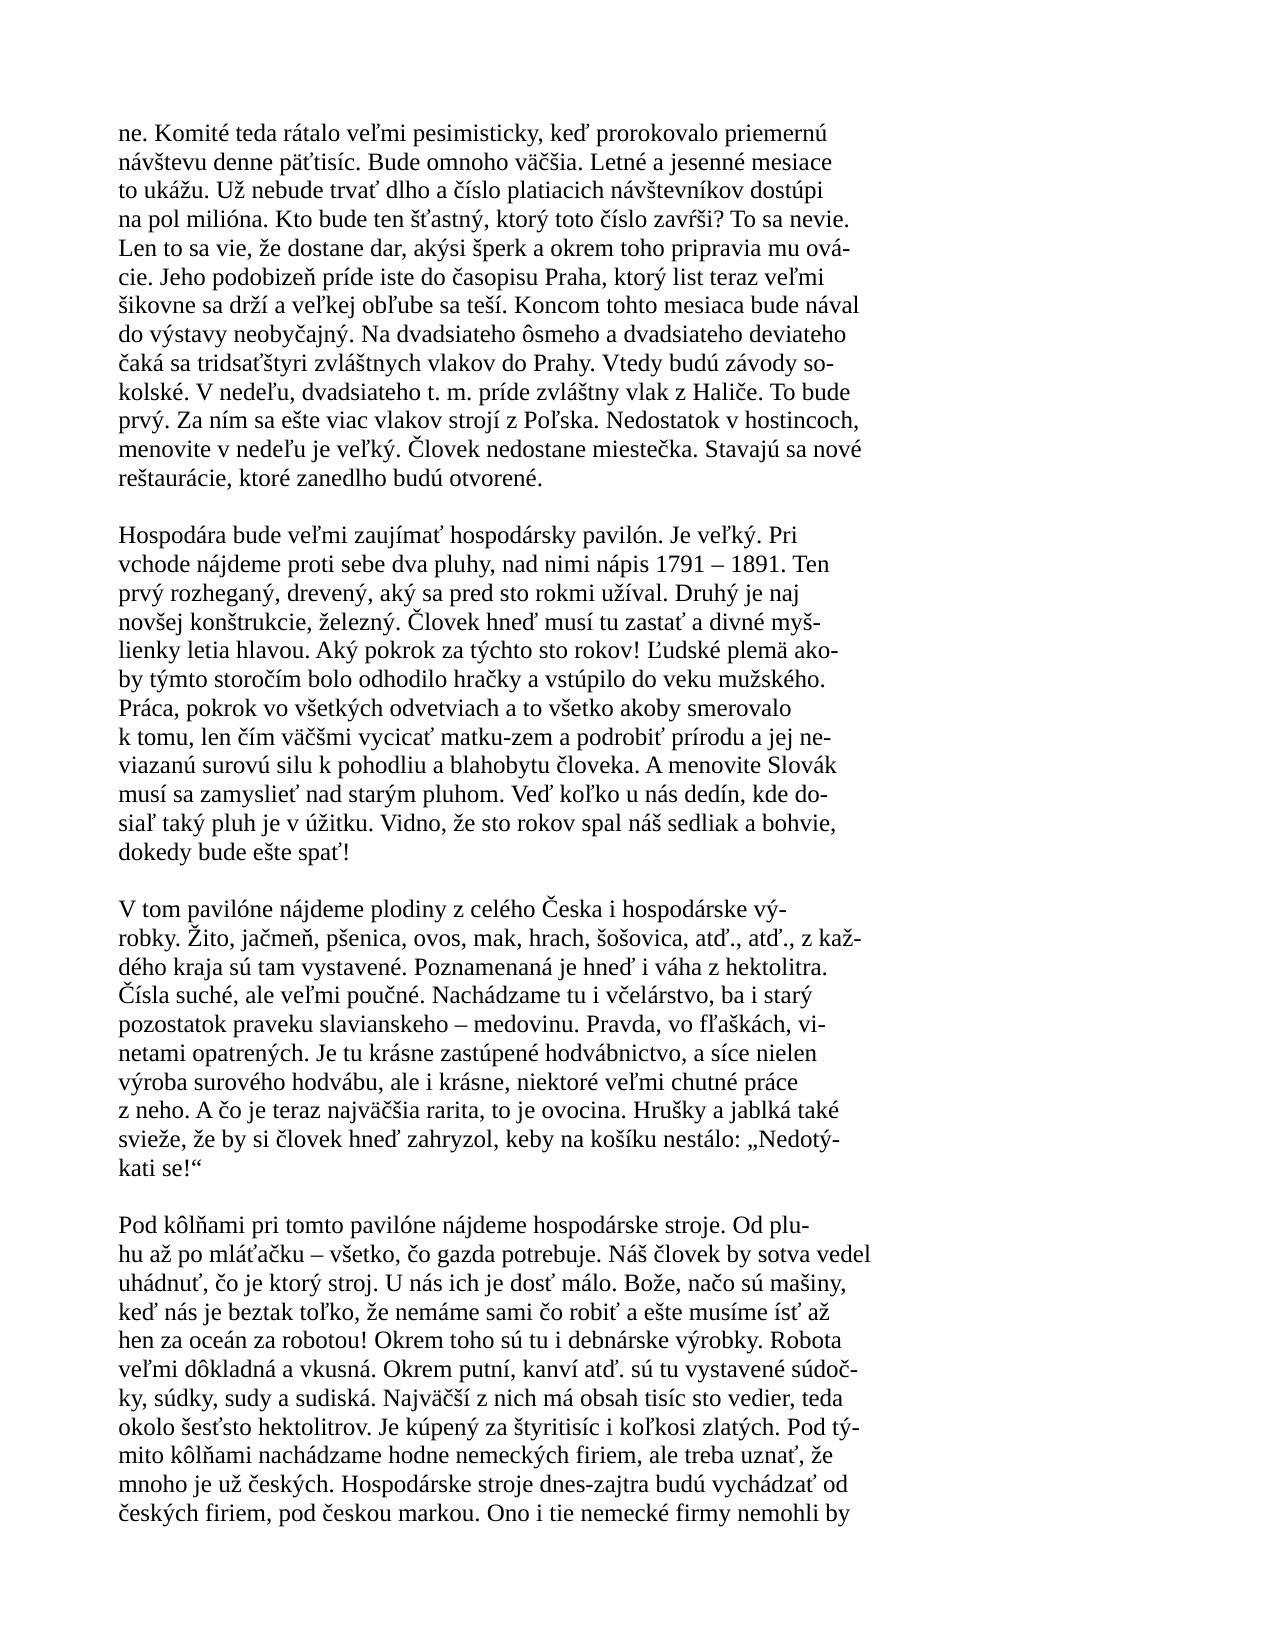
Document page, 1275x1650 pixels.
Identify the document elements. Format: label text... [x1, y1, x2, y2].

text vchode nájdeme proti sebe dva plu­hy, nad nimi nápis 1791 – 1891. Ten [118, 549, 1157, 578]
text musí sa zamyslieť nad starým pluhom. Veď koľko u nás dedín, kde do- [118, 779, 1157, 808]
text prvý rozheganý, drevený, aký sa pred sto rokmi užíval. Druhý je naj­ [118, 578, 1157, 607]
text mnoho je už českých. Hos­podárske stroje dnes-zajtra budú vychádzať od [118, 1469, 1157, 1498]
text svieže, že by si človek hneď zahryzol, keby na košíku nestálo: „Nedotý- [118, 1124, 1157, 1153]
text viazanú surovú silu k pohodliu a blahobytu človeka. A meno­vite Slovák [118, 751, 1157, 779]
text menovite v nedeľu je veľký. Človek nedostane miestečka. Stavajú sa nové [118, 434, 1157, 463]
text Práca, pokrok vo všetkých odvetviach a to všetko akoby smerovalo [118, 693, 1157, 722]
text mito kôlňami nachádzame hodne nemeckých firiem, ale treba uznať, že [118, 1441, 1157, 1469]
text lienky letia hlavou. Aký pokrok za týchto sto rokov! Ľudské plemä ako- [118, 636, 1157, 664]
text netami opatrených. Je tu krásne zastúpené hodvábnictvo, a síce nielen [118, 1038, 1157, 1067]
text reštaurácie, ktoré zanedlho budú otvorené. [118, 463, 1157, 492]
text uhádnuť, čo je ktorý stroj. U nás ich je dosť málo. Bože, načo sú mašiny, [118, 1268, 1157, 1297]
text pozostatok praveku slavianskeho – medovinu. Pravda, vo fľaškách, vi- [118, 1009, 1157, 1038]
text keď nás je beztak toľko, že nemáme sami čo robiť a ešte musíme ísť až [118, 1297, 1157, 1326]
text novšej konštrukcie, železný. Človek hneď musí tu zastať a divné myš- [118, 607, 1157, 636]
text siaľ taký pluh je v úžitku. Vidno, že sto rokov spal náš sedliak a bohvie, [118, 808, 1157, 837]
text čaká sa tridsaťštyri zvlášt­nych vlakov do Prahy. Vtedy budú závody so- [118, 348, 1157, 377]
text výroba surového hodvábu, ale i krásne, niektoré veľmi chutné práce [118, 1067, 1157, 1096]
text šikovne sa drží a veľkej obľube sa teší. Koncom tohto mesiaca bude nával [118, 291, 1157, 319]
text robky. Žito, jačmeň, pšenica, ovos, mak, hrach, šošovica, atď., atď., z kaž- [118, 923, 1157, 952]
text ne. Komité teda rátalo veľmi pe­simisticky, keď prorokovalo priemernú [118, 118, 1157, 147]
text hen za oceán za robotou! Okrem toho sú tu i debnárske výrobky. Robota [118, 1326, 1157, 1354]
text Hospodára bude veľmi zaujímať hospodársky pavi­lón. Je veľký. Pri [118, 521, 1157, 549]
text to ukážu. Už nebude trvať dlho a číslo platiacich návštevníkov dostúpi [118, 176, 1157, 204]
text návštevu denne päťtisíc. Bude omnoho väčšia. Letné a jesenné mesia­ce [118, 147, 1157, 176]
text dého kraja sú tam vystavené. Poznamenaná je hneď i váha z hekto­litra. [118, 952, 1157, 981]
text kati se!“ [118, 1153, 1157, 1182]
text k tomu, len čím väčšmi vy­cicať matku-zem a podrobiť prírodu a jej ne- [118, 722, 1157, 751]
text českých firiem, pod českou markou. Ono i tie nemecké firmy nemohli by [118, 1498, 1157, 1527]
text prvý. Za ním sa ešte viac vlakov strojí z Poľska. Nedostatok v hostincoch, [118, 406, 1157, 434]
text V tom pavilóne nájdeme plodiny z celého Česka i hospodárske vý- [118, 894, 1157, 923]
text veľmi dôkladná a vkusná. Okrem putní, kanví atď. sú tu vystavené súdoč- [118, 1354, 1157, 1383]
text okolo šesťsto hektolitrov. Je kúpený za štyritisíc i koľkosi zlatých. Pod tý- [118, 1412, 1157, 1441]
text dokedy bude ešte spať! [118, 837, 1157, 866]
text Čísla suché, ale veľmi poučné. Nachádzame tu i včelárstvo, ba i starý [118, 981, 1157, 1009]
text Len to sa vie, že dostane dar, akýsi šperk a okrem toho pri­pravia mu ová- [118, 233, 1157, 262]
text z neho. A čo je teraz najväčšia rarita, to je ovocina. Hrušky a jablká také [118, 1096, 1157, 1124]
text hu až po mláťačku – všetko, čo gazda potrebuje. Náš človek by sotva vedel [118, 1239, 1157, 1268]
text cie. Jeho podobizeň príde iste do časo­pisu Praha, ktorý list teraz veľmi [118, 262, 1157, 291]
text Pod kôlňami pri tomto pavilóne nájdeme hospodár­ske stroje. Od plu- [118, 1211, 1157, 1239]
text kolské. V nedeľu, dvadsiateho t. m. príde zvláštny vlak z Haliče. To bude [118, 377, 1157, 406]
text do výstavy neobyčajný. Na dvadsiateho ôsmeho a dvadsiateho deviateho [118, 319, 1157, 348]
text by týmto sto­ročím bolo odhodilo hračky a vstúpilo do veku muž­ského. [118, 664, 1157, 693]
text na pol milióna. Kto bude ten šťastný, ktorý toto číslo zavŕši? To sa nevie. [118, 204, 1157, 233]
text ky, súdky, sudy a sudiská. Najväčší z nich má obsah tisíc sto vedier, teda [118, 1383, 1157, 1412]
